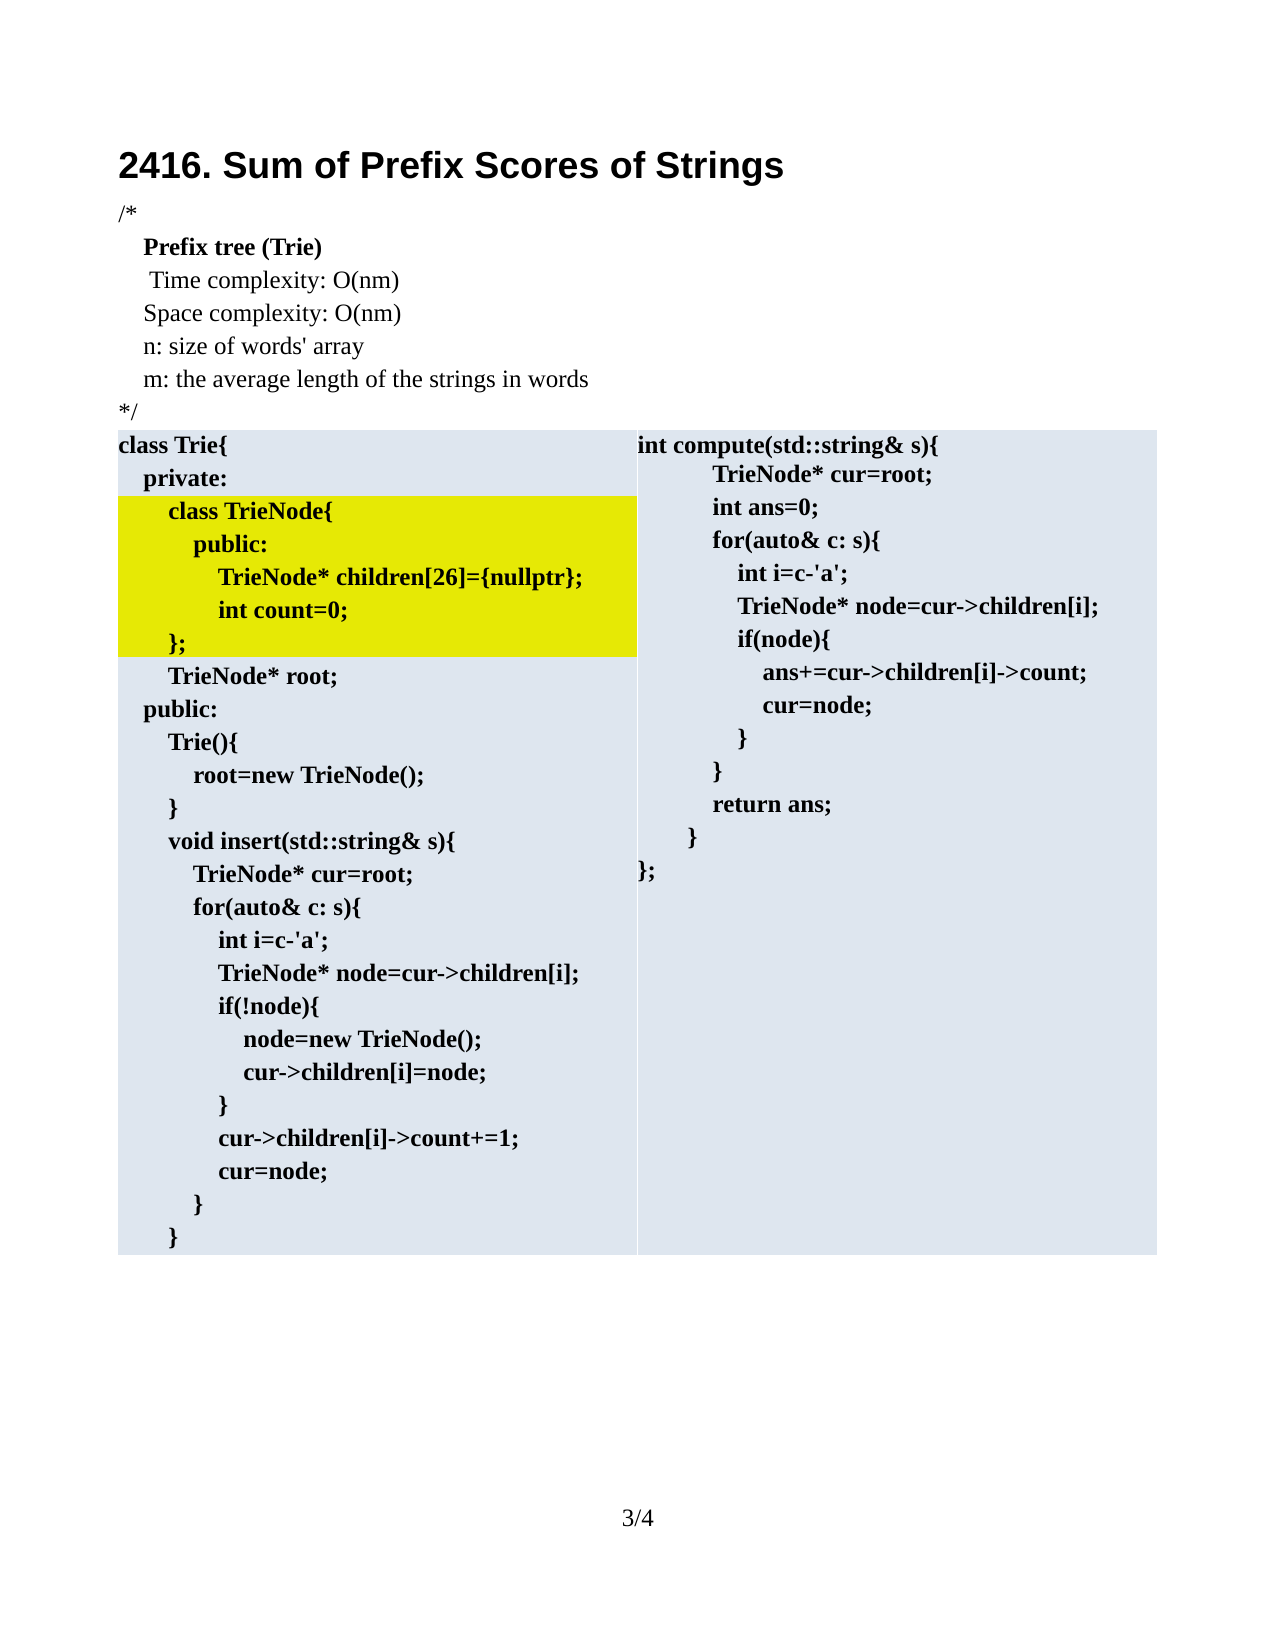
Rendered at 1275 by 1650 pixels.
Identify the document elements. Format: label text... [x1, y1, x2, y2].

table_header int compute(std::string& s){ TrieNode* cur=root; int ans=0; for(auto& c: s){ int i=c-'a'; TrieNode* node=cur->children[i]; if(node){ ans+=cur->children[i]->count; cur=node; } } return ans; } }; [638, 430, 1157, 1255]
subtitle 2416. Sum of Prefix Scores of Strings [118, 143, 1157, 186]
text Space complexity: O(nm) [118, 298, 1157, 327]
table_header class Trie{ private: class TrieNode{ public: TrieNode* children[26]={nullptr}; int count=0; }; TrieNode* root; public: Trie(){ root=new TrieNode(); } void insert(std::string& s){ TrieNode* cur=root; for(auto& c: s){ int i=c-'a'; TrieNode* node=cur->children[i]; if(!node){ node=new TrieNode(); cur->children[i]=node; } cur->children[i]->count+=1; cur=node; } } [118, 657, 637, 1255]
text Time complexity: O(nm) [118, 265, 1157, 293]
text Prefix tree (Trie) [118, 232, 1157, 261]
text /* [118, 199, 1157, 227]
text n: size of words' array [118, 331, 1157, 359]
text m: the average length of the strings in words [118, 364, 1157, 393]
table_header class Trie{ private: class TrieNode{ public: TrieNode* children[26]={nullptr}; int count=0; }; TrieNode* root; public: Trie(){ root=new TrieNode(); } void insert(std::string& s){ TrieNode* cur=root; for(auto& c: s){ int i=c-'a'; TrieNode* node=cur->children[i]; if(!node){ node=new TrieNode(); cur->children[i]=node; } cur->children[i]->count+=1; cur=node; } } [118, 430, 637, 496]
text */ [118, 397, 1157, 426]
